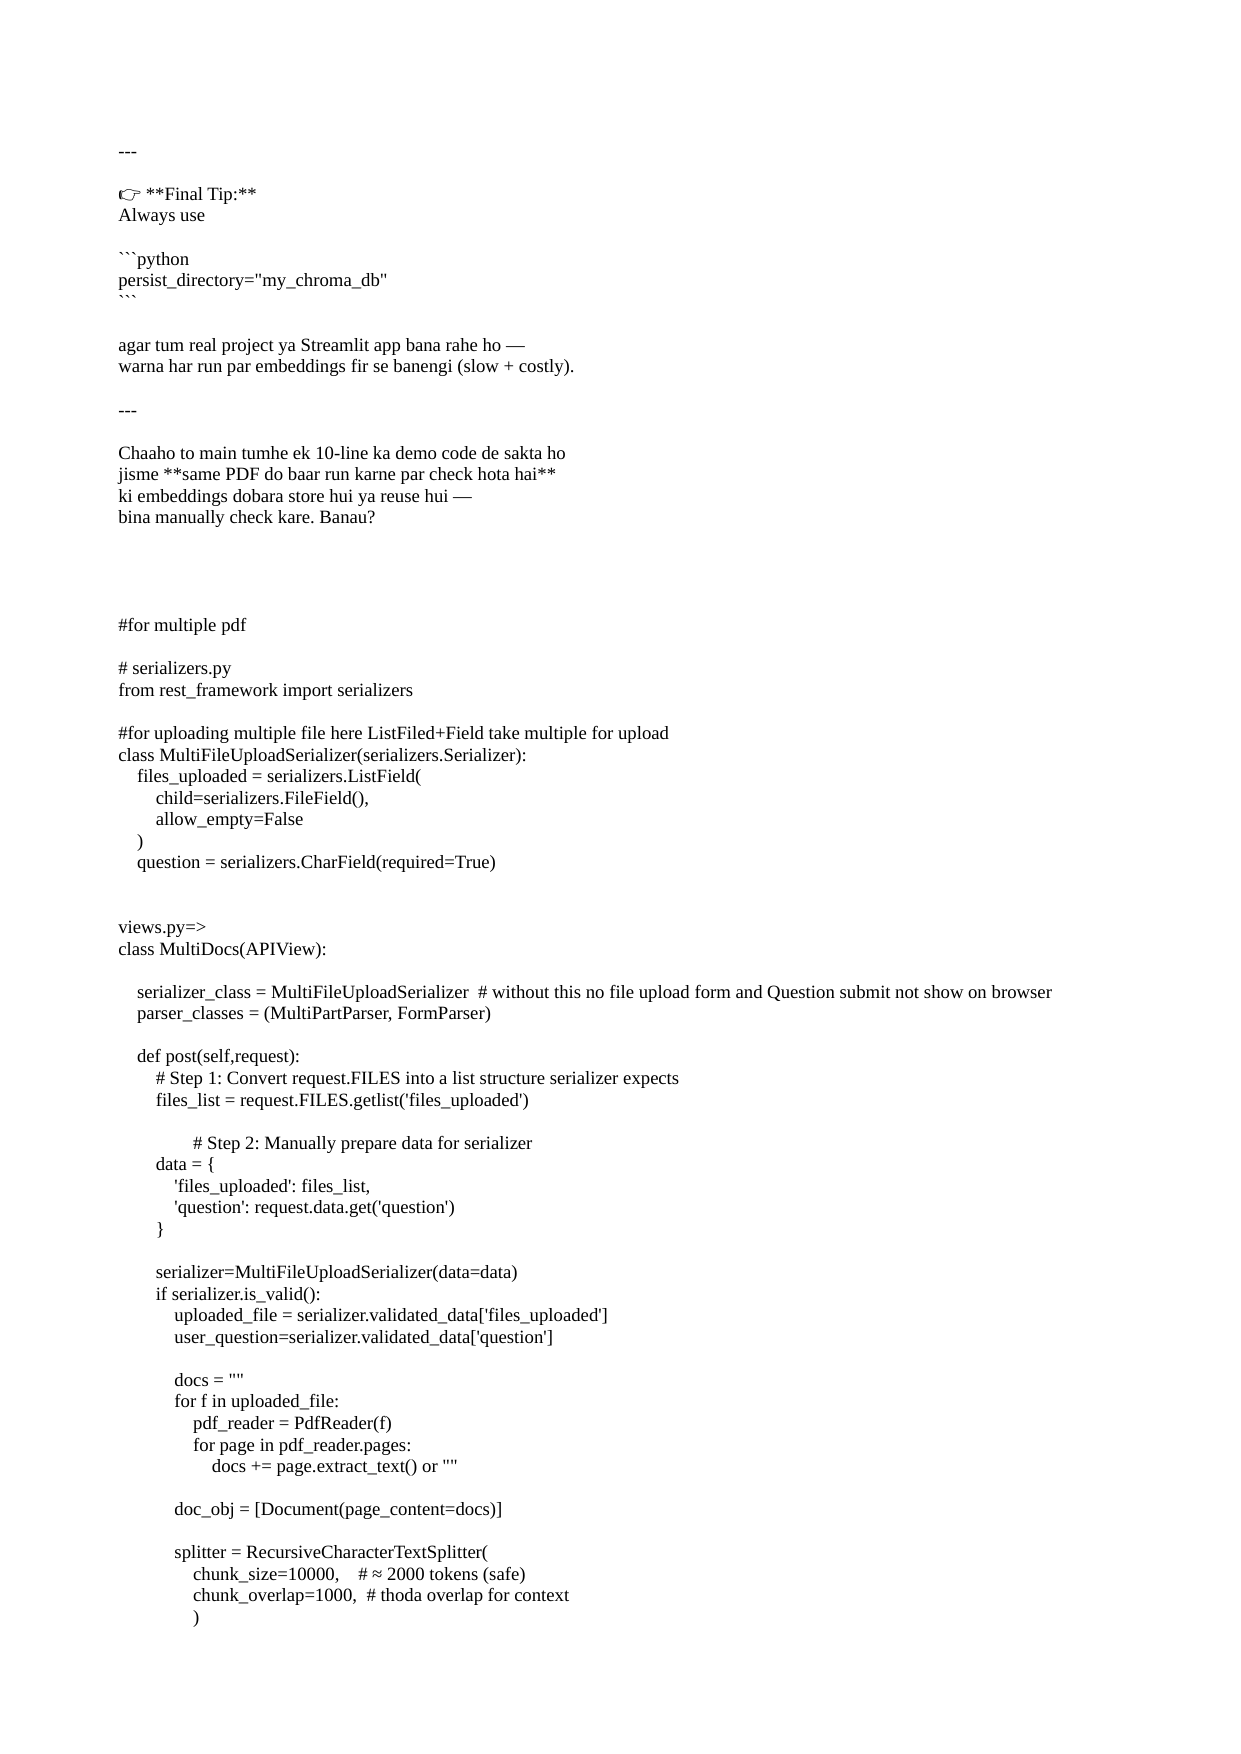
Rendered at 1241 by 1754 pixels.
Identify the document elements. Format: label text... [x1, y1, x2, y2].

text persist_directory="my_chroma_db" [118, 269, 1122, 291]
text warna har run par embeddings fir se banengi (slow + costly). [118, 355, 1122, 377]
text # serializers.py [118, 657, 1122, 679]
text --- [118, 140, 1122, 161]
text docs = "" [118, 1369, 1122, 1390]
text #for multiple pdf [118, 614, 1122, 636]
text #for uploading multiple file here ListFiled+Field take multiple for upload [118, 722, 1122, 743]
text files_list = request.FILES.getlist('files_uploaded') [118, 1088, 1122, 1110]
text agar tum real project ya Streamlit app bana rahe ho — [118, 334, 1122, 355]
text for page in pdf_reader.pages: [118, 1433, 1122, 1455]
text question = serializers.CharField(required=True) [118, 851, 1122, 873]
text 👉 **Final Tip:** [118, 183, 1122, 204]
text 'question': request.data.get('question') [118, 1196, 1122, 1218]
text views.py=> [118, 916, 1122, 937]
text from rest_framework import serializers [118, 679, 1122, 700]
text ) [118, 1606, 1122, 1627]
text data = { [118, 1153, 1122, 1175]
text class MultiFileUploadSerializer(serializers.Serializer): [118, 743, 1122, 765]
text serializer=MultiFileUploadSerializer(data=data) [118, 1261, 1122, 1282]
text for f in uploaded_file: [118, 1390, 1122, 1412]
text ```python [118, 247, 1122, 269]
text } [118, 1218, 1122, 1239]
text files_uploaded = serializers.ListField( [118, 765, 1122, 787]
text chunk_overlap=1000, # thoda overlap for context [118, 1584, 1122, 1606]
text # Step 1: Convert request.FILES into a list structure serializer expects [118, 1067, 1122, 1088]
text parser_classes = (MultiPartParser, FormParser) [118, 1002, 1122, 1024]
text uploaded_file = serializer.validated_data['files_uploaded'] [118, 1304, 1122, 1326]
text serializer_class = MultiFileUploadSerializer # without this no file upload form and Question submit not show on browser [118, 981, 1122, 1002]
text child=serializers.FileField(), [118, 787, 1122, 808]
text doc_obj = [Document(page_content=docs)] [118, 1498, 1122, 1520]
text jisme **same PDF do baar run karne par check hota hai** [118, 463, 1122, 485]
text ) [118, 830, 1122, 851]
text Chaaho to main tumhe ek 10-line ka demo code de sakta ho [118, 442, 1122, 463]
text ``` [118, 291, 1122, 312]
text # Step 2: Manually prepare data for serializer [118, 1132, 1122, 1153]
text ki embeddings dobara store hui ya reuse hui — [118, 485, 1122, 506]
text 'files_uploaded': files_list, [118, 1175, 1122, 1196]
text docs += page.extract_text() or "" [118, 1455, 1122, 1477]
text bina manually check kare. Banau? [118, 506, 1122, 528]
text allow_empty=False [118, 808, 1122, 830]
text --- [118, 398, 1122, 420]
text pdf_reader = PdfReader(f) [118, 1412, 1122, 1433]
text user_question=serializer.validated_data['question'] [118, 1326, 1122, 1347]
text def post(self,request): [118, 1045, 1122, 1067]
text if serializer.is_valid(): [118, 1282, 1122, 1304]
text Always use [118, 204, 1122, 226]
text chunk_size=10000, # ≈ 2000 tokens (safe) [118, 1563, 1122, 1584]
text class MultiDocs(APIView): [118, 937, 1122, 959]
text splitter = RecursiveCharacterTextSplitter( [118, 1541, 1122, 1563]
